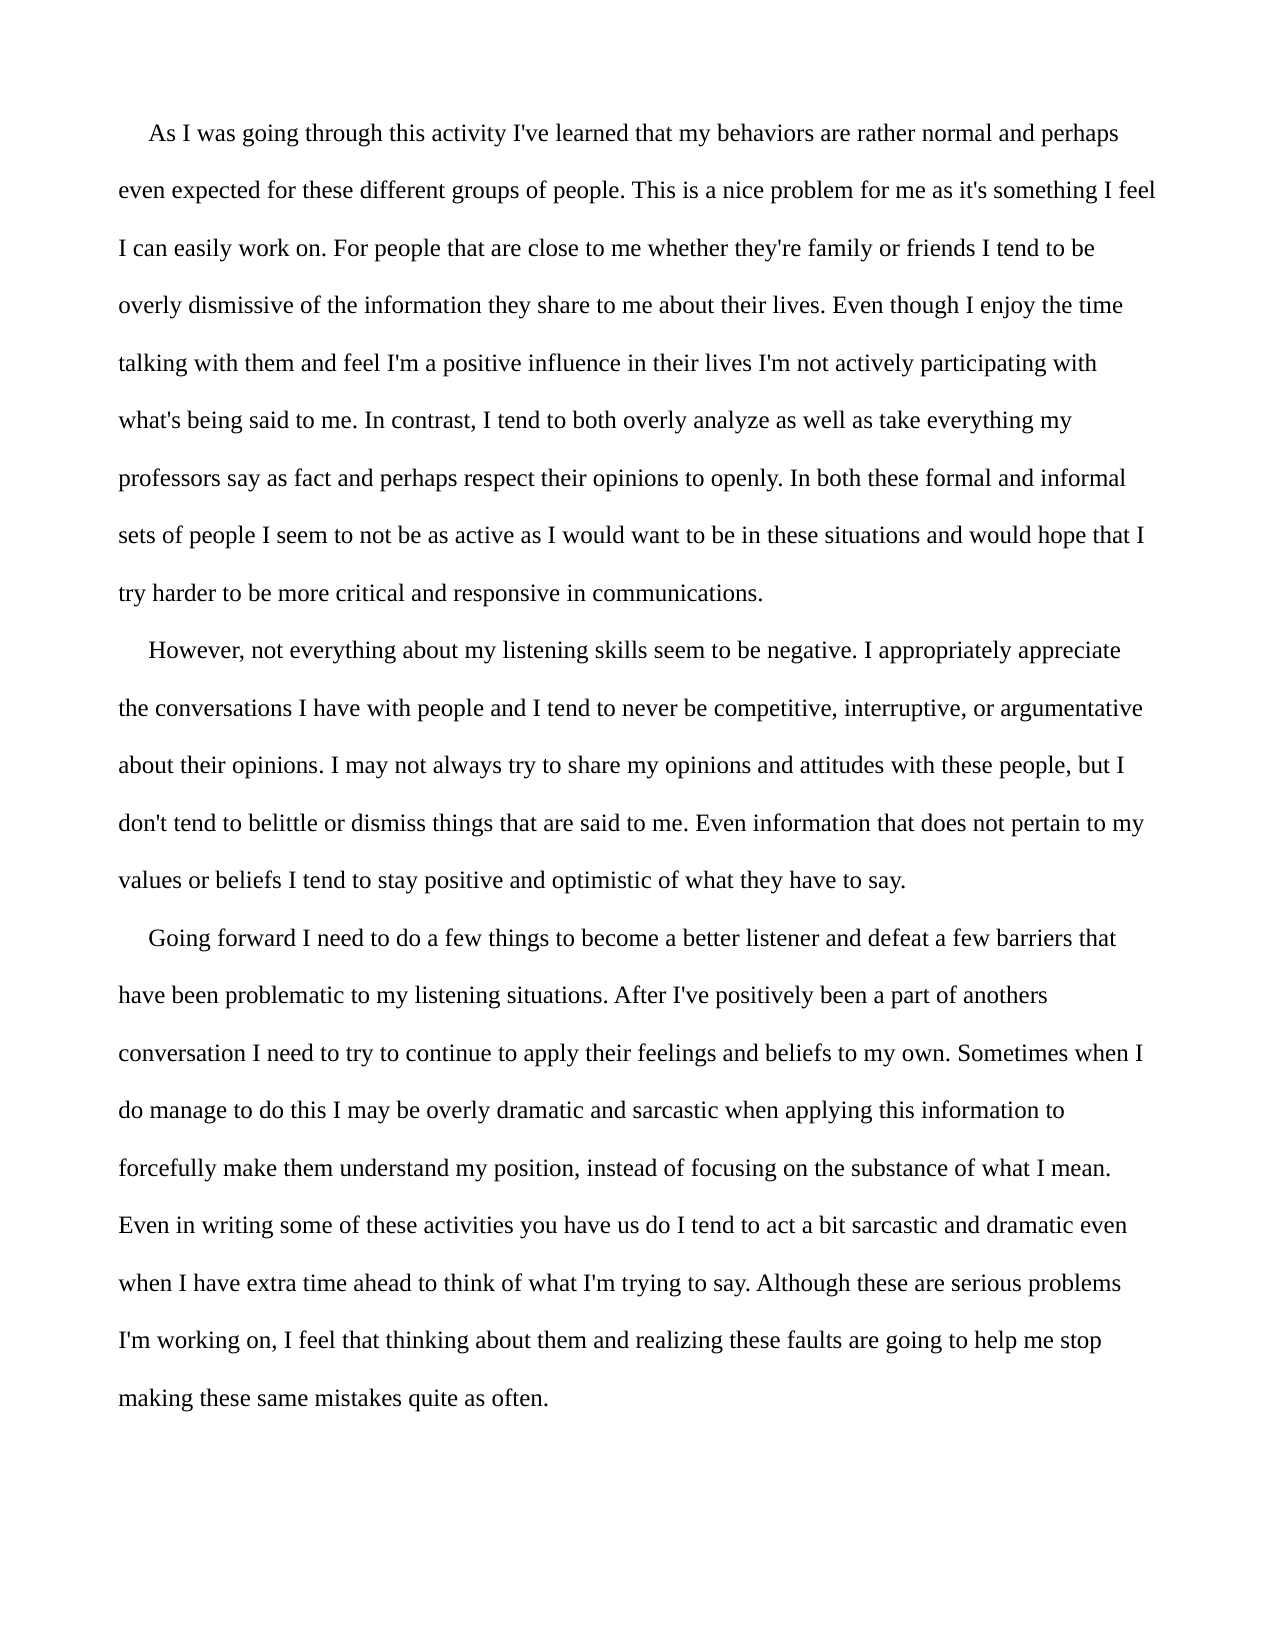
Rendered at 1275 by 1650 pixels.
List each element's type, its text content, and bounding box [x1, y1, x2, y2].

text As I was going through this activity I've learned that my behaviors are rather normal and perhaps even expected for these different groups of people. This is a nice problem for me as it's something I feel I can easily work on. For people that are close to me whether they're family or friends I tend to be overly dismissive of the information they share to me about their lives. Even though I enjoy the time talking with them and feel I'm a positive influence in their lives I'm not actively participating with what's being said to me. In contrast, I tend to both overly analyze as well as take everything my professors say as fact and perhaps respect their opinions to openly. In both these formal and informal sets of people I seem to not be as active as I would want to be in these situations and would hope that I try harder to be more critical and responsive in communications. [118, 118, 1157, 607]
text Going forward I need to do a few things to become a better listener and defeat a few barriers that have been problematic to my listening situations. After I've positively been a part of anothers conversation I need to try to continue to apply their feelings and beliefs to my own. Sometimes when I do manage to do this I may be overly dramatic and sarcastic when applying this information to forcefully make them understand my position, instead of focusing on the substance of what I mean. Even in writing some of these activities you have us do I tend to act a bit sarcastic and dramatic even when I have extra time ahead to think of what I'm trying to say. Although these are serious problems I'm working on, I feel that thinking about them and realizing these faults are going to help me stop making these same mistakes quite as often. [118, 923, 1157, 1412]
text However, not everything about my listening skills seem to be negative. I appropriately appreciate the conversations I have with people and I tend to never be competitive, interruptive, or argumentative about their opinions. I may not always try to share my opinions and attitudes with these people, but I don't tend to belittle or dismiss things that are said to me. Even information that does not pertain to my values or beliefs I tend to stay positive and optimistic of what they have to say. [118, 636, 1157, 894]
